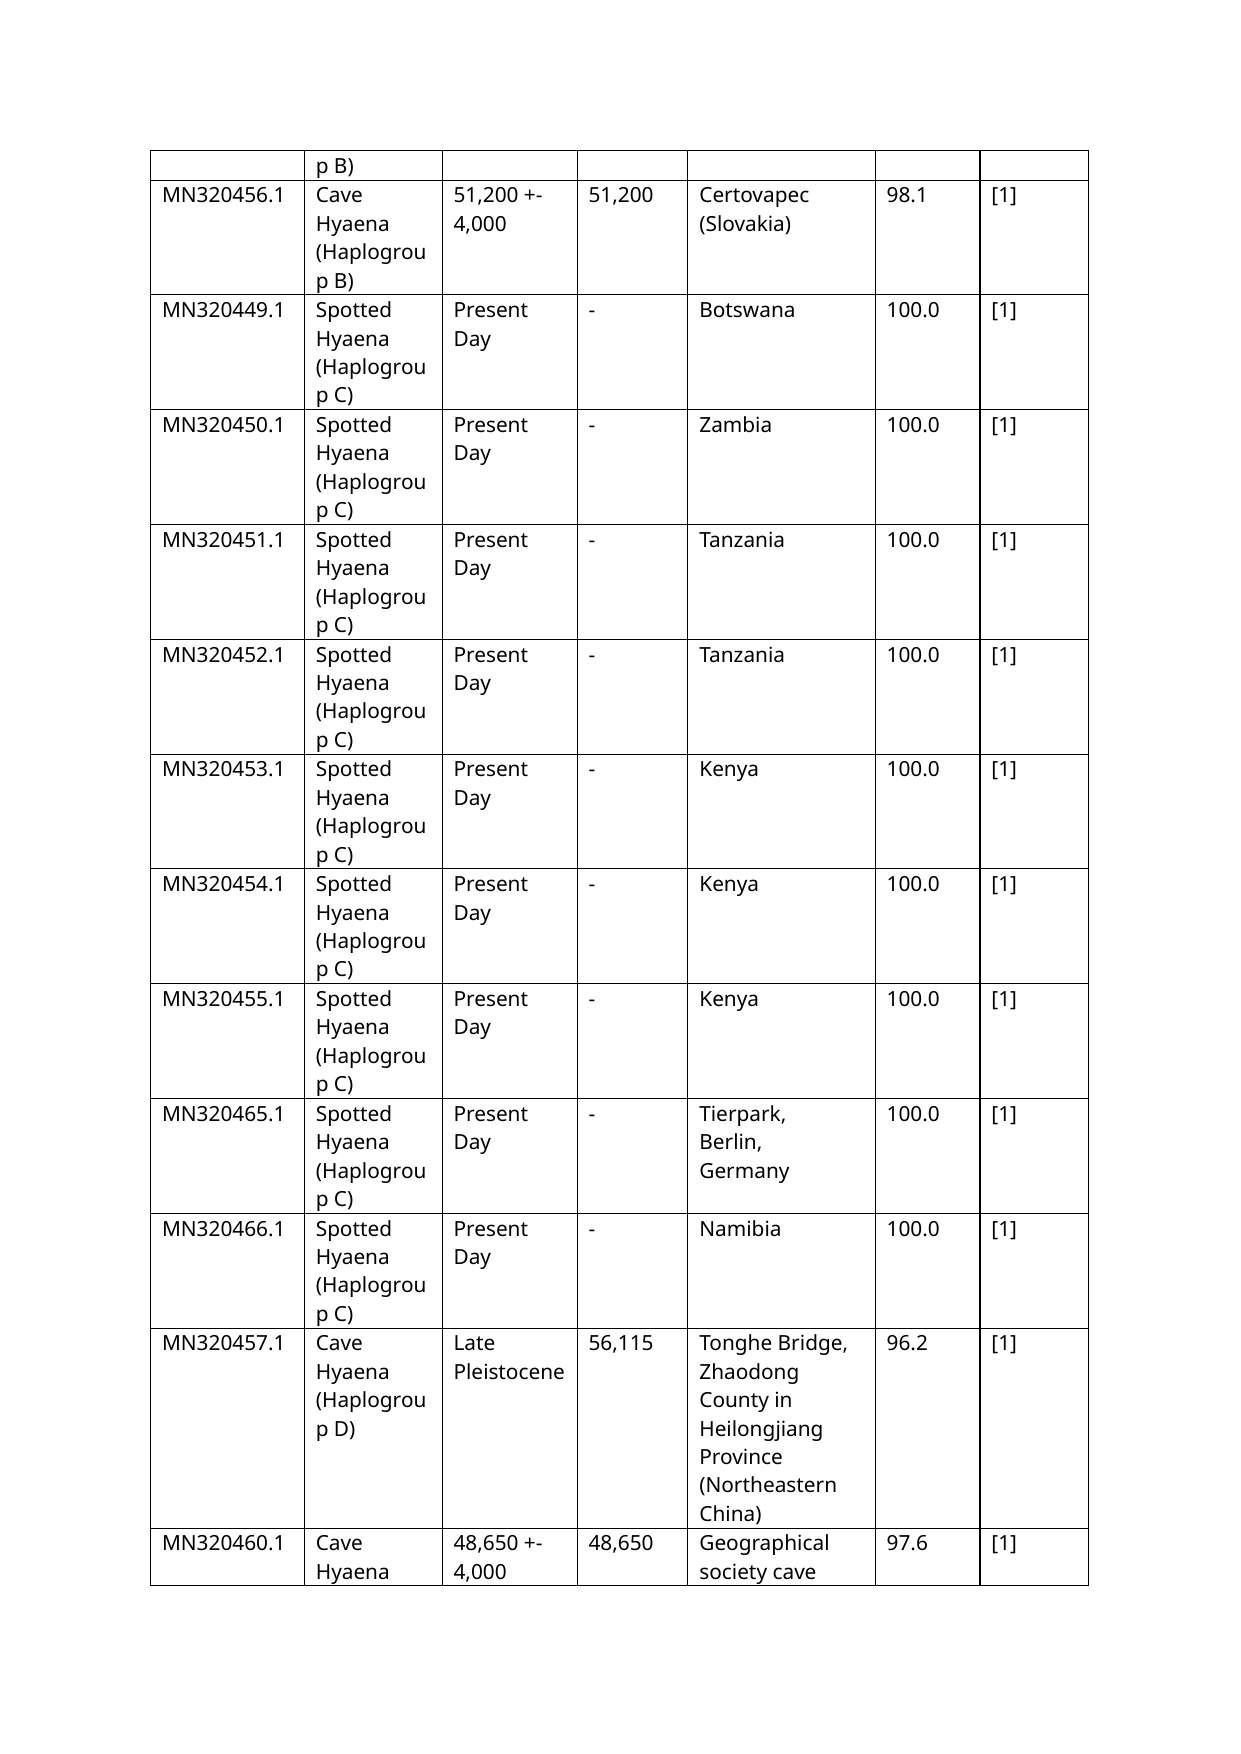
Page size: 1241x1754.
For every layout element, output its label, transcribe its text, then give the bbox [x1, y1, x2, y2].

table_cell 97.6 [876, 1529, 979, 1585]
table_cell 100.0 [876, 1099, 979, 1213]
table_cell Present Day [443, 984, 577, 1098]
table_cell Zambia [688, 410, 875, 524]
table_cell MN320455.1 [151, 984, 304, 1098]
table_cell Present Day [443, 525, 577, 639]
table_cell 100.0 [876, 295, 979, 409]
table_cell MN320456.1 [151, 181, 304, 294]
table_cell Spotted Hyaena (Haplogroup C) [305, 1214, 442, 1327]
table_cell [151, 151, 304, 179]
table_cell 100.0 [876, 1214, 979, 1327]
table_cell Present Day [443, 295, 577, 409]
table_cell Spotted Hyaena (Haplogroup C) [305, 295, 442, 409]
table_cell Spotted Hyaena (Haplogroup C) [305, 869, 442, 983]
table_cell - [578, 295, 687, 409]
table_cell 100.0 [876, 755, 979, 868]
table_cell 48,650 [578, 1529, 687, 1585]
table_cell 100.0 [876, 410, 979, 524]
table_cell Kenya [688, 984, 875, 1098]
table_cell Cave Hyaena (Haplogroup B) [305, 181, 442, 294]
table_cell Certovapec (Slovakia) [688, 181, 875, 294]
table_cell [1] [981, 1214, 1088, 1327]
table_cell Present Day [443, 755, 577, 868]
table_cell Present Day [443, 1099, 577, 1213]
table_cell [1] [981, 869, 1088, 983]
table_cell [443, 151, 577, 179]
table_cell - [578, 1099, 687, 1213]
table_cell Cave Hyaena [305, 1529, 442, 1585]
table_cell Botswana [688, 295, 875, 409]
table_cell [1] [981, 1099, 1088, 1213]
table_cell Spotted Hyaena (Haplogroup C) [305, 755, 442, 868]
table_cell Kenya [688, 755, 875, 868]
table_cell Present Day [443, 410, 577, 524]
table_cell [1] [981, 640, 1088, 753]
table_cell 100.0 [876, 869, 979, 983]
table_cell MN320465.1 [151, 1099, 304, 1213]
table_cell - [578, 640, 687, 753]
table_cell - [578, 525, 687, 639]
table_cell Geographical society cave [688, 1529, 875, 1585]
table_cell - [578, 984, 687, 1098]
table_cell Present Day [443, 1214, 577, 1327]
table_cell Spotted Hyaena (Haplogroup C) [305, 410, 442, 524]
table_cell 98.1 [876, 181, 979, 294]
table_cell [1] [981, 410, 1088, 524]
table_cell [688, 151, 875, 179]
table_cell [1] [981, 984, 1088, 1098]
table_cell 48,650 +- 4,000 [443, 1529, 577, 1585]
table_cell [1] [981, 181, 1088, 294]
table_cell 56,115 [578, 1329, 687, 1527]
table_cell 51,200 +-4,000 [443, 181, 577, 294]
table_cell MN320452.1 [151, 640, 304, 753]
table_cell MN320453.1 [151, 755, 304, 868]
table_cell MN320457.1 [151, 1329, 304, 1527]
table_cell Present Day [443, 640, 577, 753]
table_cell Spotted Hyaena (Haplogroup C) [305, 984, 442, 1098]
table_cell 96.2 [876, 1329, 979, 1527]
table_cell MN320454.1 [151, 869, 304, 983]
table_cell MN320460.1 [151, 1529, 304, 1585]
table_cell Tanzania [688, 525, 875, 639]
table_cell 100.0 [876, 525, 979, 639]
table_cell Spotted Hyaena (Haplogroup C) [305, 525, 442, 639]
table_cell Present Day [443, 869, 577, 983]
table_cell Spotted Hyaena (Haplogroup C) [305, 640, 442, 753]
table_cell 100.0 [876, 984, 979, 1098]
table_cell p B) [305, 151, 442, 179]
table_cell [1] [981, 755, 1088, 868]
table_cell Late Pleistocene [443, 1329, 577, 1527]
table_cell - [578, 410, 687, 524]
table_cell Tonghe Bridge, Zhaodong County in Heilongjiang Province (Northeastern China) [688, 1329, 875, 1527]
table_cell Kenya [688, 869, 875, 983]
table_cell Tierpark, Berlin, Germany [688, 1099, 875, 1213]
table_cell - [578, 869, 687, 983]
table_cell Tanzania [688, 640, 875, 753]
table_cell MN320451.1 [151, 525, 304, 639]
table_cell 51,200 [578, 181, 687, 294]
table_cell [1] [981, 1329, 1088, 1527]
table_cell Cave Hyaena (Haplogroup D) [305, 1329, 442, 1527]
table_cell Namibia [688, 1214, 875, 1327]
table_cell [876, 151, 979, 179]
table_cell 100.0 [876, 640, 979, 753]
table_cell [578, 151, 687, 179]
table_cell [1] [981, 525, 1088, 639]
table_cell [1] [981, 1529, 1088, 1585]
table_cell [981, 151, 1088, 179]
table_cell - [578, 1214, 687, 1327]
table_cell [1] [981, 295, 1088, 409]
table_cell - [578, 755, 687, 868]
table_cell MN320449.1 [151, 295, 304, 409]
table_cell MN320466.1 [151, 1214, 304, 1327]
table_cell Spotted Hyaena (Haplogroup C) [305, 1099, 442, 1213]
table_cell MN320450.1 [151, 410, 304, 524]
